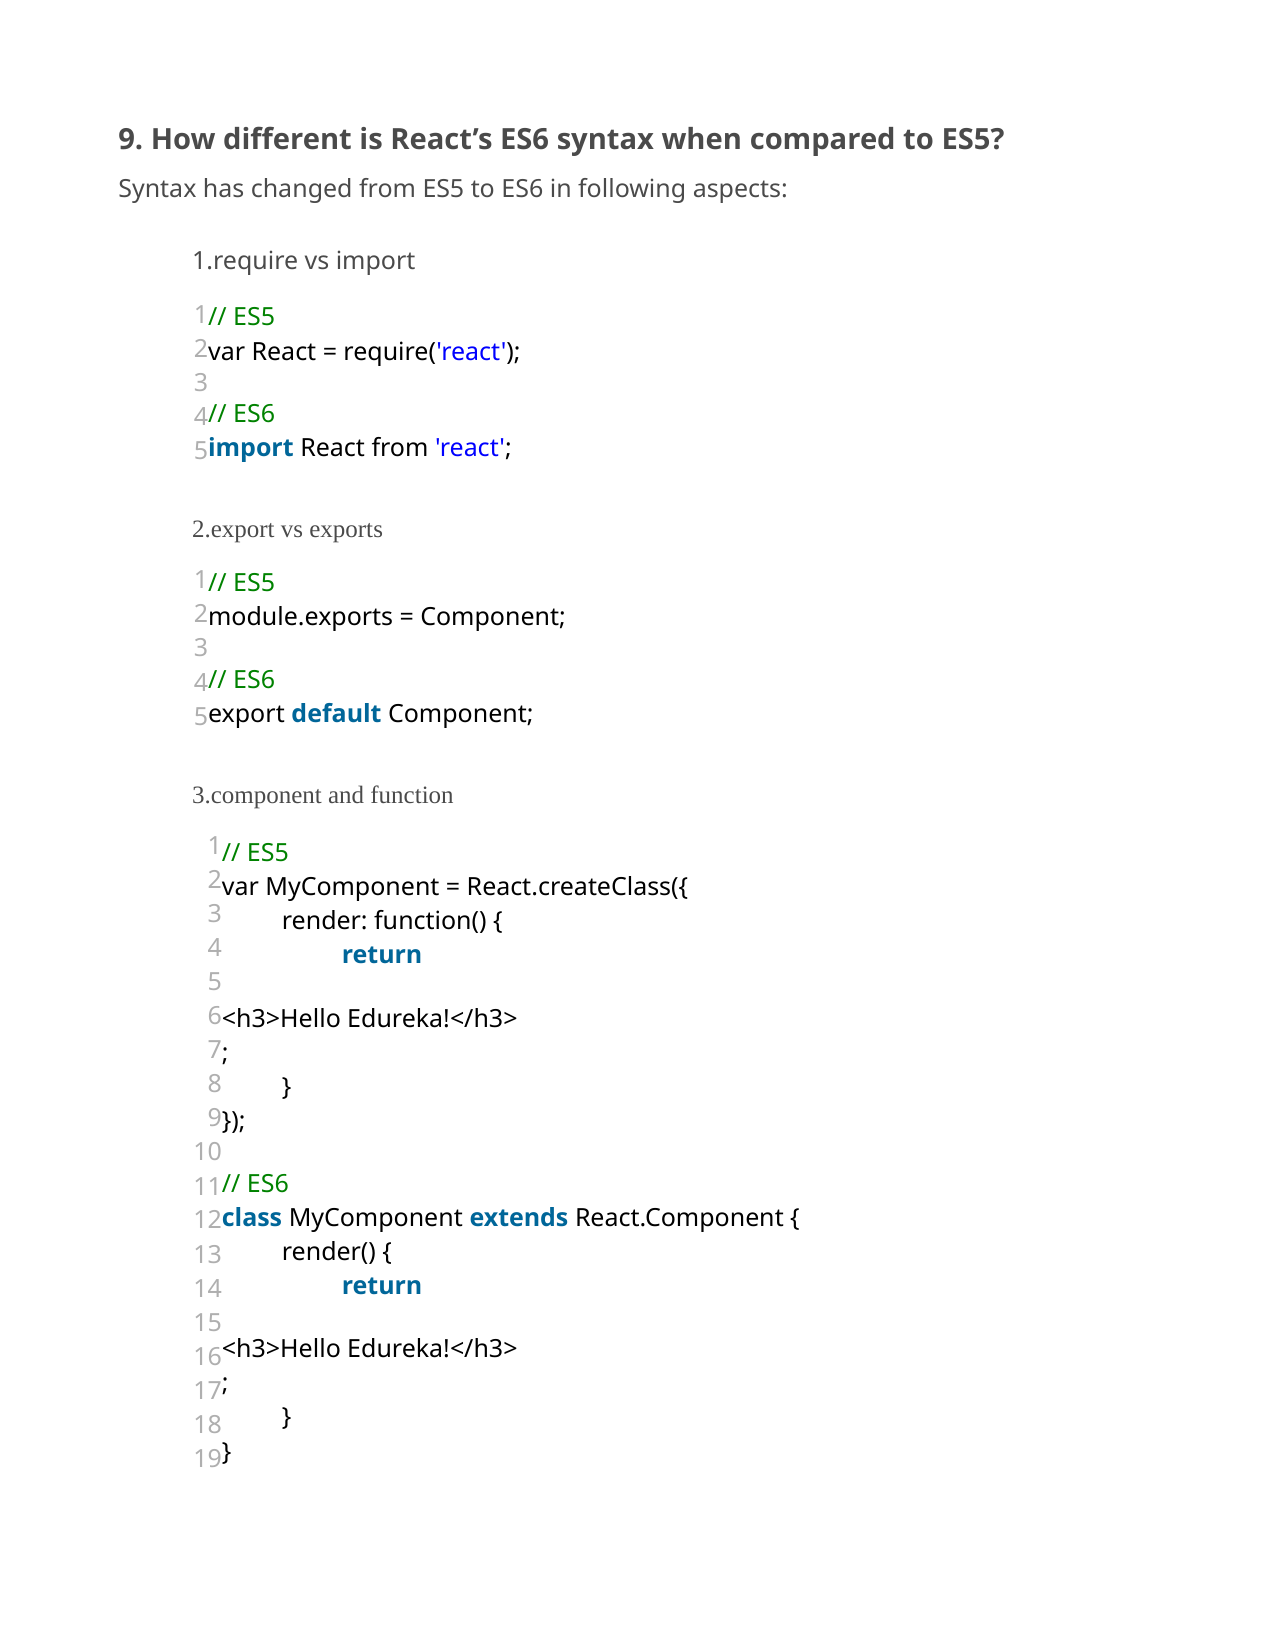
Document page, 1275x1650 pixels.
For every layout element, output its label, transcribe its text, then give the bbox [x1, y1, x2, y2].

list component and function [118, 780, 1157, 809]
table_header // ES5 module.exports = Component; // ES6 export default Component; [208, 562, 582, 732]
list export vs exports [118, 514, 1157, 543]
subtitle 9. How different is React’s ES6 syntax when compared to ES5? [118, 118, 1157, 158]
text Syntax has changed from ES5 to ES6 in following aspects: [118, 170, 1157, 204]
table_header 1 2 3 4 5 6 7 8 9 10 11 12 13 14 15 16 17 18 19 [192, 828, 222, 1475]
list require vs import [118, 243, 1157, 277]
table_header // ES5 var React = require('react'); // ES6 import React from 'react'; [208, 296, 612, 467]
table_header 1 2 3 4 5 [192, 296, 208, 467]
table_header 1 2 3 4 5 [192, 562, 208, 732]
table_header // ES5 var MyComponent = React.createClass({ render: function() { return <h3>Hello Edureka!</h3> ; } }); // ES6 class MyComponent extends React.Component { render() { return <h3>Hello Edureka!</h3> ; } } [222, 828, 817, 1475]
